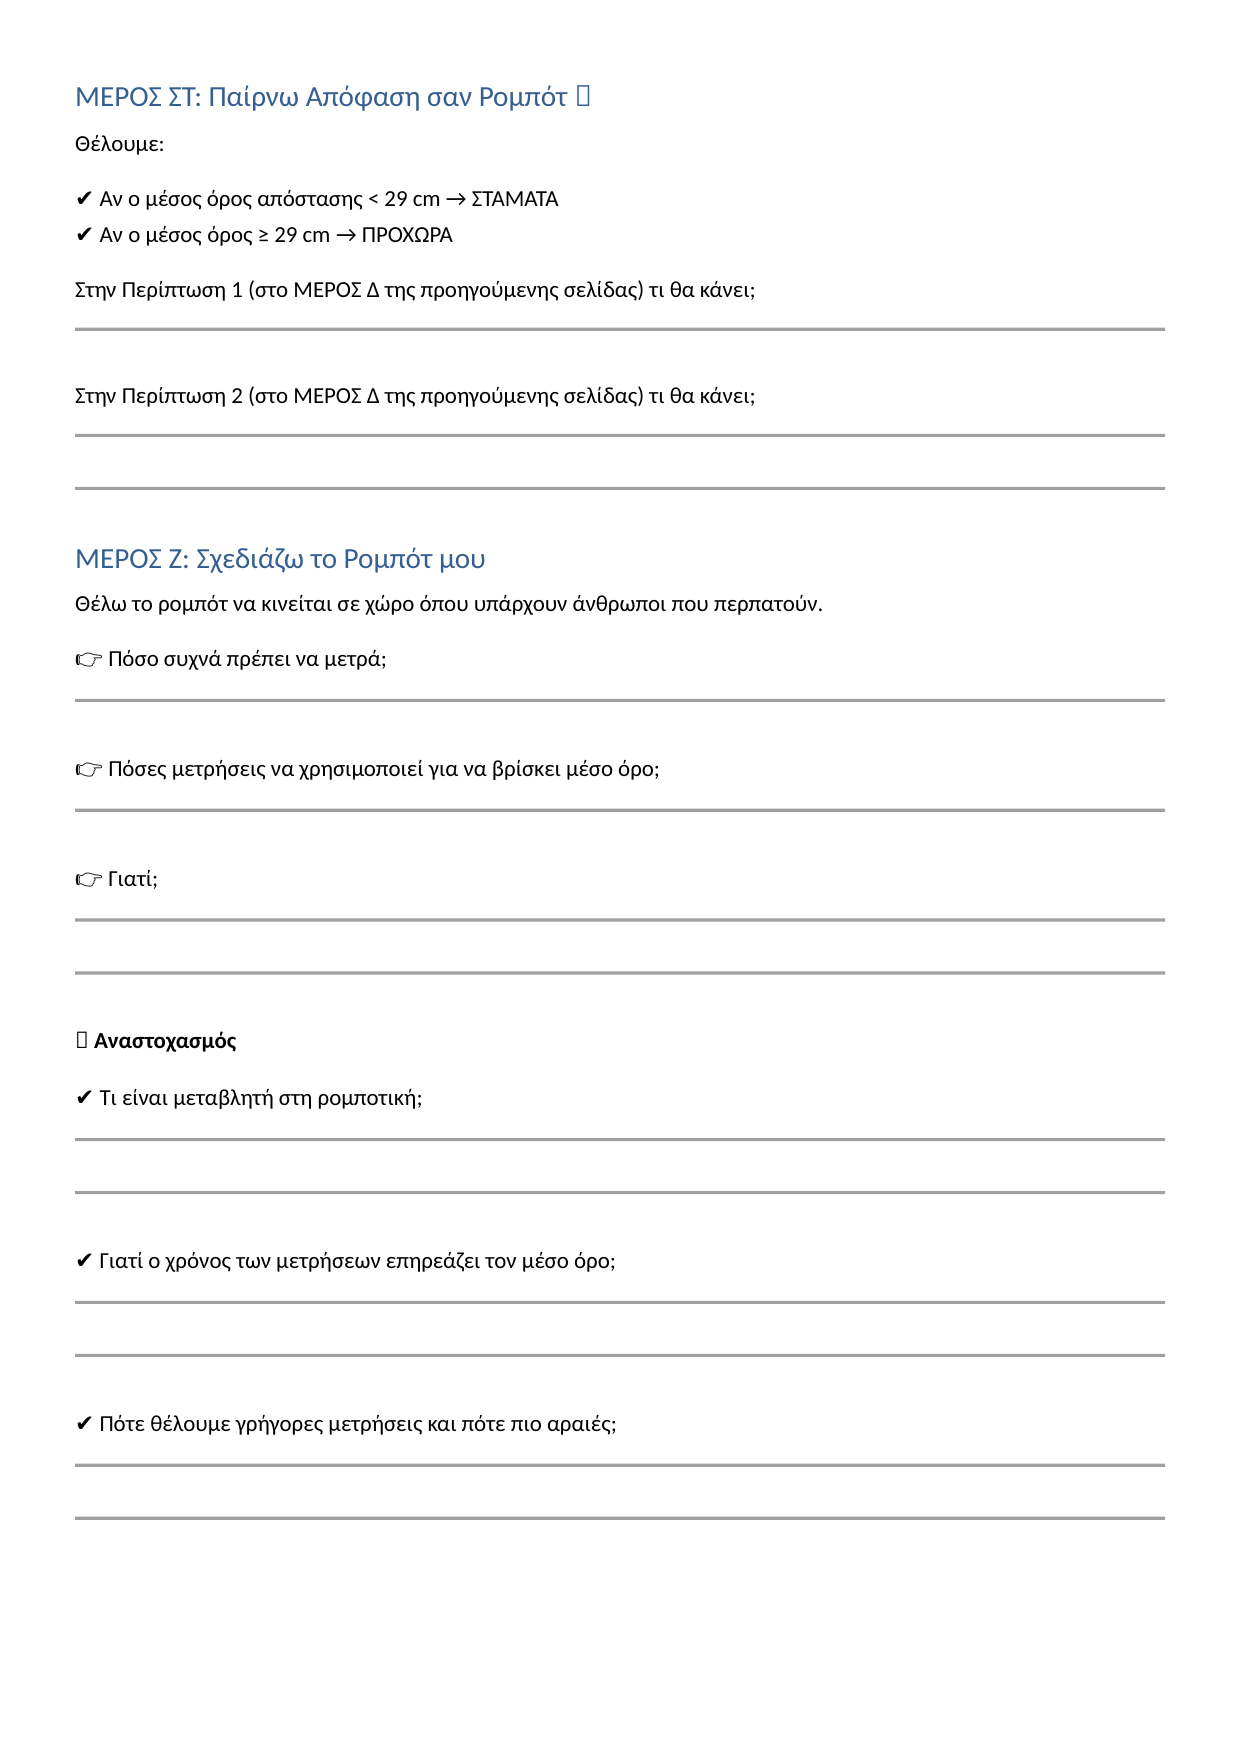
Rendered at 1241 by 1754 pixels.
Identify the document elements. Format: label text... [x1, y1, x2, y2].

text ✔ Πότε θέλουμε γρήγορες μετρήσεις και πότε πιο αραιές; [75, 1407, 1165, 1438]
text 👉 Πόσο συχνά πρέπει να μετρά; [75, 642, 1165, 673]
subtitle ΜΕΡΟΣ Ζ: Σχεδιάζω το Ρομπότ μου [75, 540, 1165, 575]
text 👉 Πόσες μετρήσεις να χρησιμοποιεί για να βρίσκει μέσο όρο; [75, 752, 1165, 783]
text Θέλουμε: [75, 129, 1165, 157]
text 🎯 Αναστοχασμός [75, 1024, 1165, 1056]
text ✔ Γιατί ο χρόνος των μετρήσεων επηρεάζει τον μέσο όρο; [75, 1244, 1165, 1275]
subtitle ΜΕΡΟΣ ΣΤ: Παίρνω Απόφαση σαν Ρομπότ 🤖 [75, 75, 1165, 115]
text Θέλω το ρομπότ να κινείται σε χώρο όπου υπάρχουν άνθρωποι που περπατούν. [75, 589, 1165, 617]
text Στην Περίπτωση 1 (στο ΜΕΡΟΣ Δ της προηγούμενης σελίδας) τι θα κάνει; [75, 275, 1165, 303]
text 👉 Γιατί; [75, 862, 1165, 893]
text ✔ Αν ο μέσος όρος απόστασης < 29 cm → ΣΤΑΜΑΤΑ ✔ Αν ο μέσος όρος ≥ 29 cm → ΠΡΟΧΩΡΑ [75, 182, 1165, 249]
text ✔ Τι είναι μεταβλητή στη ρομποτική; [75, 1081, 1165, 1112]
text Στην Περίπτωση 2 (στο ΜΕΡΟΣ Δ της προηγούμενης σελίδας) τι θα κάνει; [75, 381, 1165, 409]
